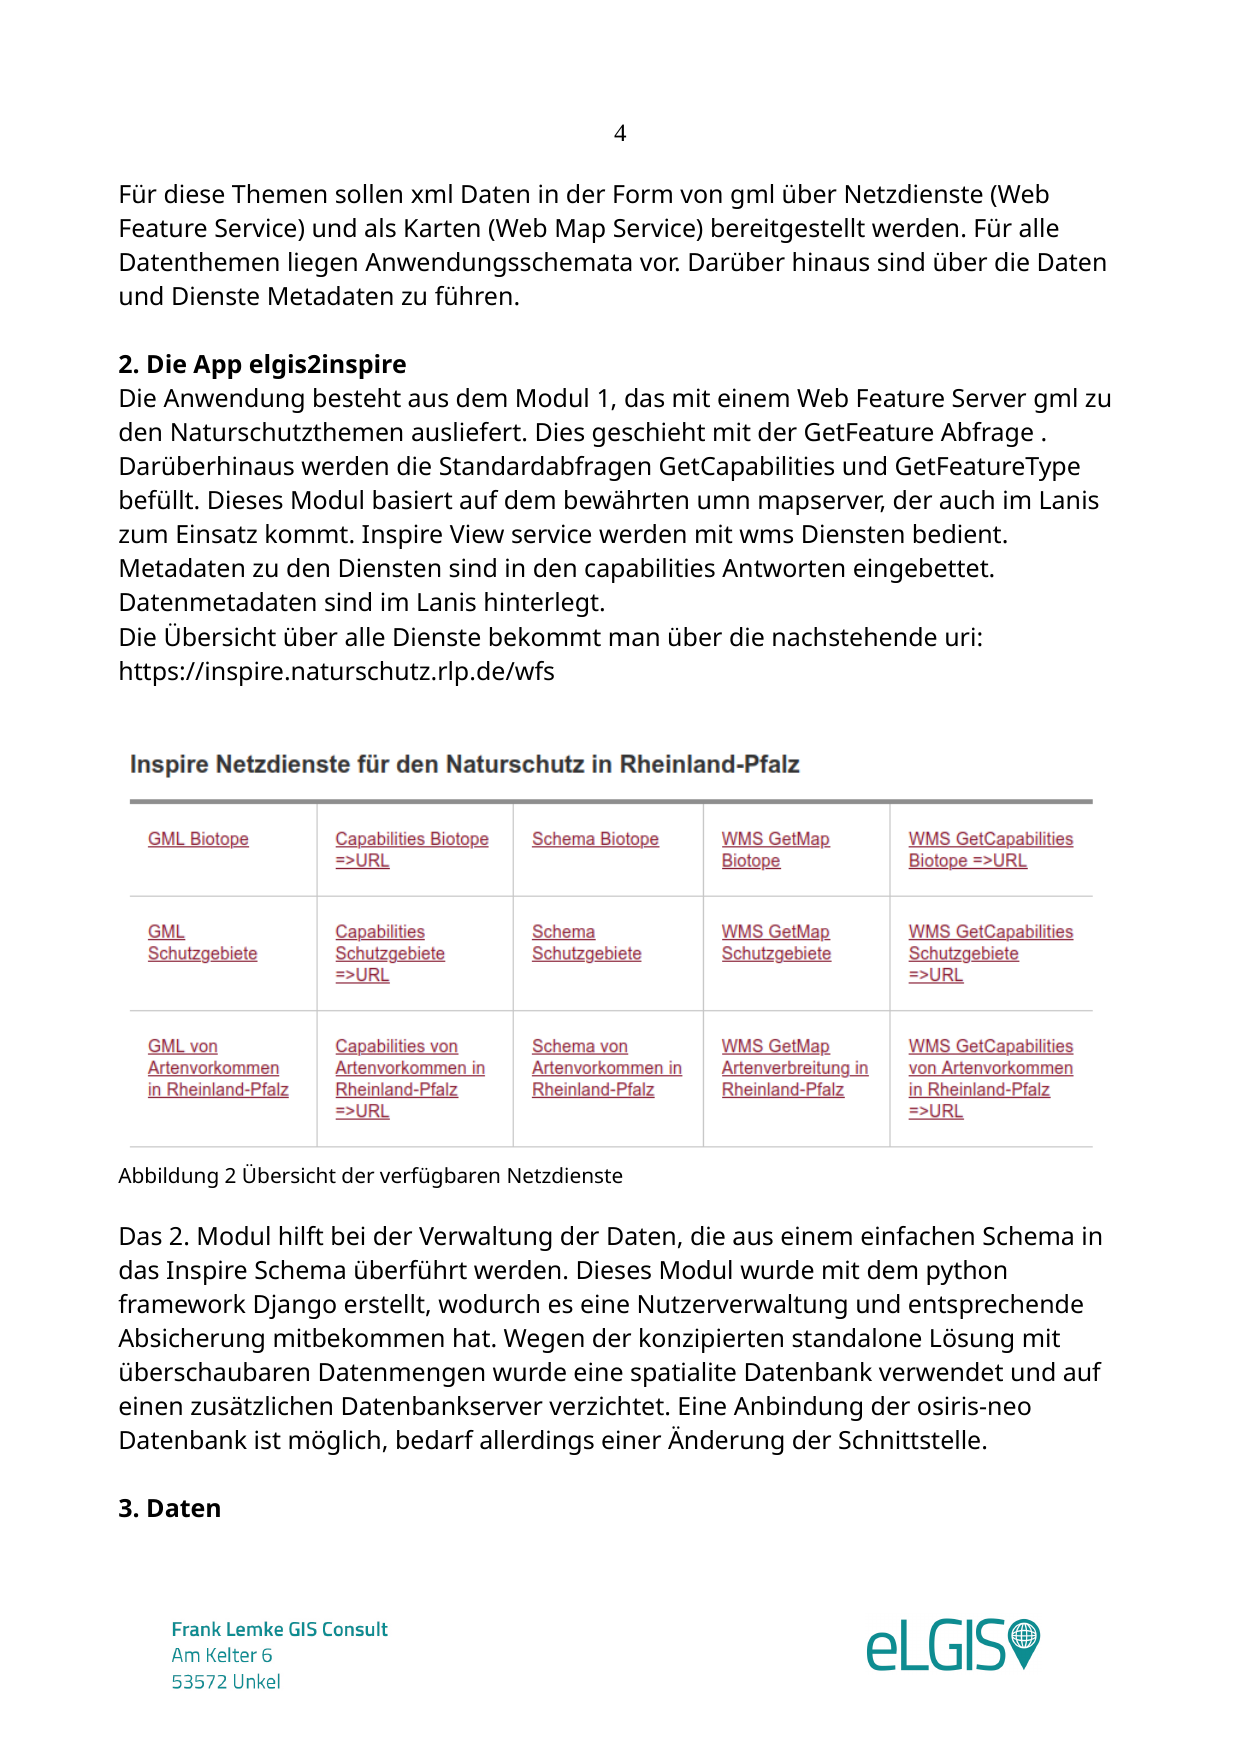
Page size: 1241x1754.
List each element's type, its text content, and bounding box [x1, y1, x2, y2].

text Metadaten zu den Diensten sind in den capabilities Antworten eingebettet. Datenmetadaten sind im Lanis hinterlegt. [118, 551, 1122, 619]
picture [864, 1613, 1042, 1675]
picture [118, 721, 1123, 1162]
text Das 2. Modul hilft bei der Verwaltung der Daten, die aus einem einfachen Schema in das Inspire Schema überführt werden. Dieses Modul wurde mit dem python framework Django erstellt, wodurch es eine Nutzerverwaltung und entsprechende Absicherung mitbekommen hat. Wegen der konzipierten standalone Lösung mit überschaubaren Datenmengen wurde eine spatialite Datenbank verwendet und auf einen zusätzlichen Datenbankserver verzichtet. Eine Anbindung der osiris-neo Datenbank ist möglich, bedarf allerdings einer Änderung der Schnittstelle. [118, 1218, 1122, 1457]
text Für diese Themen sollen xml Daten in der Form von gml über Netzdienste (Web Feature Service) und als Karten (Web Map Service) bereitgestellt werden. Für alle Datenthemen liegen Anwendungsschemata vor. Darüber hinaus sind über die Daten und Dienste Metadaten zu führen. [118, 176, 1122, 313]
text Die Anwendung besteht aus dem Modul 1, das mit einem Web Feature Server gml zu den Naturschutzthemen ausliefert. Dies geschieht mit der GetFeature Abfrage . Darüberhinaus werden die Standardabfragen GetCapabilities und GetFeatureType befüllt. Dieses Modul basiert auf dem bewährten umn mapserver, der auch im Lanis zum Einsatz kommt. Inspire View service werden mit wms Diensten bedient. [118, 381, 1122, 551]
picture [161, 1608, 398, 1705]
text 3. Daten [118, 1491, 1122, 1525]
text 2. Die App elgis2inspire [118, 347, 1122, 381]
text Abbildung 2 Übersicht der verfügbaren Netzdienste [118, 1162, 1122, 1190]
text https://inspire.naturschutz.rlp.de/wfs [118, 653, 1122, 687]
text Die Übersicht über alle Dienste bekommt man über die nachstehende uri: [118, 619, 1122, 653]
